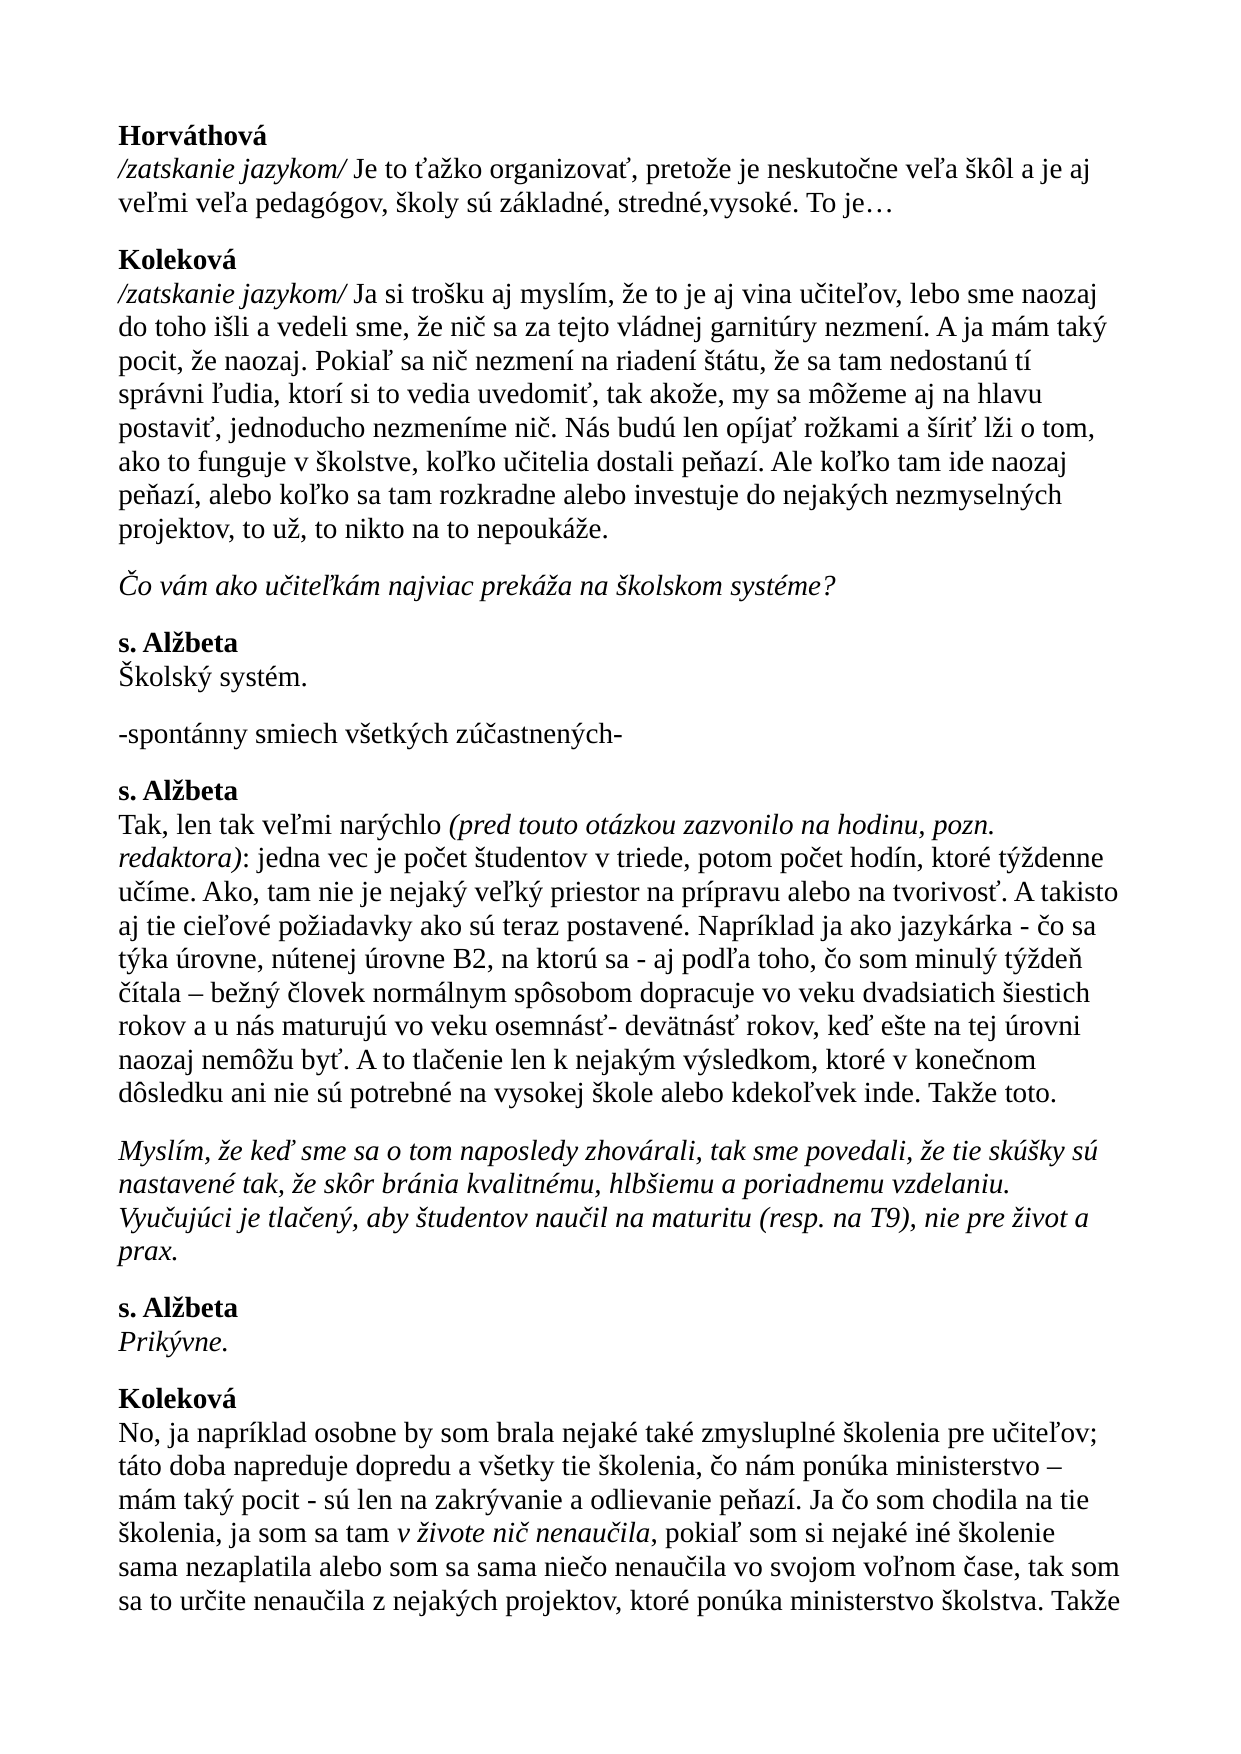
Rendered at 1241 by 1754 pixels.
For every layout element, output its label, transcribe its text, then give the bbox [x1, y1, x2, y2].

text s. Alžbeta Tak, len tak veľmi narýchlo (pred touto otázkou zazvonilo na hodinu, pozn. redaktora): jedna vec je počet študentov v triede, potom počet hodín, ktoré týždenne učíme. Ako, tam nie je nejaký veľký priestor na prípravu alebo na tvorivosť. A takisto aj tie cieľové požiadavky ako sú teraz postavené. Napríklad ja ako jazykárka - čo sa týka úrovne, nútenej úrovne B2, na ktorú sa - aj podľa toho, čo som minulý týždeň čítala – bežný človek normálnym spôsobom dopracuje vo veku dvadsiatich šiestich rokov a u nás maturujú vo veku osemnásť- devätnásť rokov, keď ešte na tej úrovni naozaj nemôžu byť. A to tlačenie len k nejakým výsledkom, ktoré v konečnom dôsledku ani nie sú potrebné na vysokej škole alebo kdekoľvek inde. Takže toto. [118, 773, 1122, 1109]
text Koleková /zatskanie jazykom/ Ja si trošku aj myslím, že to je aj vina učiteľov, lebo sme naozaj do toho išli a vedeli sme, že nič sa za tejto vládnej garnitúry nezmení. A ja mám taký pocit, že naozaj. Pokiaľ sa nič nezmení na riadení štátu, že sa tam nedostanú tí správni ľudia, ktorí si to vedia uvedomiť, tak akože, my sa môžeme aj na hlavu postaviť, jednoducho nezmeníme nič. Nás budú len opíjať rožkami a šíriť lži o tom, ako to funguje v školstve, koľko učitelia dostali peňazí. Ale koľko tam ide naozaj peňazí, alebo koľko sa tam rozkradne alebo investuje do nejakých nezmyselných projektov, to už, to nikto na to nepoukáže. [118, 242, 1122, 544]
text s. Alžbeta Školský systém. [118, 625, 1122, 692]
text Čo vám ako učiteľkám najviac prekáža na školskom systéme? [118, 568, 1122, 602]
text s. Alžbeta Prikývne. [118, 1291, 1122, 1358]
text Myslím, že keď sme sa o tom naposledy zhovárali, tak sme povedali, že tie skúšky sú nastavené tak, že skôr bránia kvalitnému, hlbšiemu a poriadnemu vzdelaniu. Vyučujúci je tlačený, aby študentov naučil na maturitu (resp. na T9), nie pre život a prax. [118, 1133, 1122, 1267]
text -spontánny smiech všetkých zúčastnených- [118, 716, 1122, 750]
text Koleková No, ja napríklad osobne by som brala nejaké také zmysluplné školenia pre učiteľov; táto doba napreduje dopredu a všetky tie školenia, čo nám ponúka ministerstvo – mám taký pocit - sú len na zakrývanie a odlievanie peňazí. Ja čo som chodila na tie školenia, ja som sa tam v živote nič nenaučila, pokiaľ som si nejaké iné školenie sama nezaplatila alebo som sa sama niečo nenaučila vo svojom voľnom čase, tak som sa to určite nenaučila z nejakých projektov, ktoré ponúka ministerstvo školstva. Takže [118, 1381, 1122, 1616]
text Horváthová /zatskanie jazykom/ Je to ťažko organizovať, pretože je neskutočne veľa škôl a je aj veľmi veľa pedagógov, školy sú základné, stredné,vysoké. To je… [118, 118, 1122, 219]
